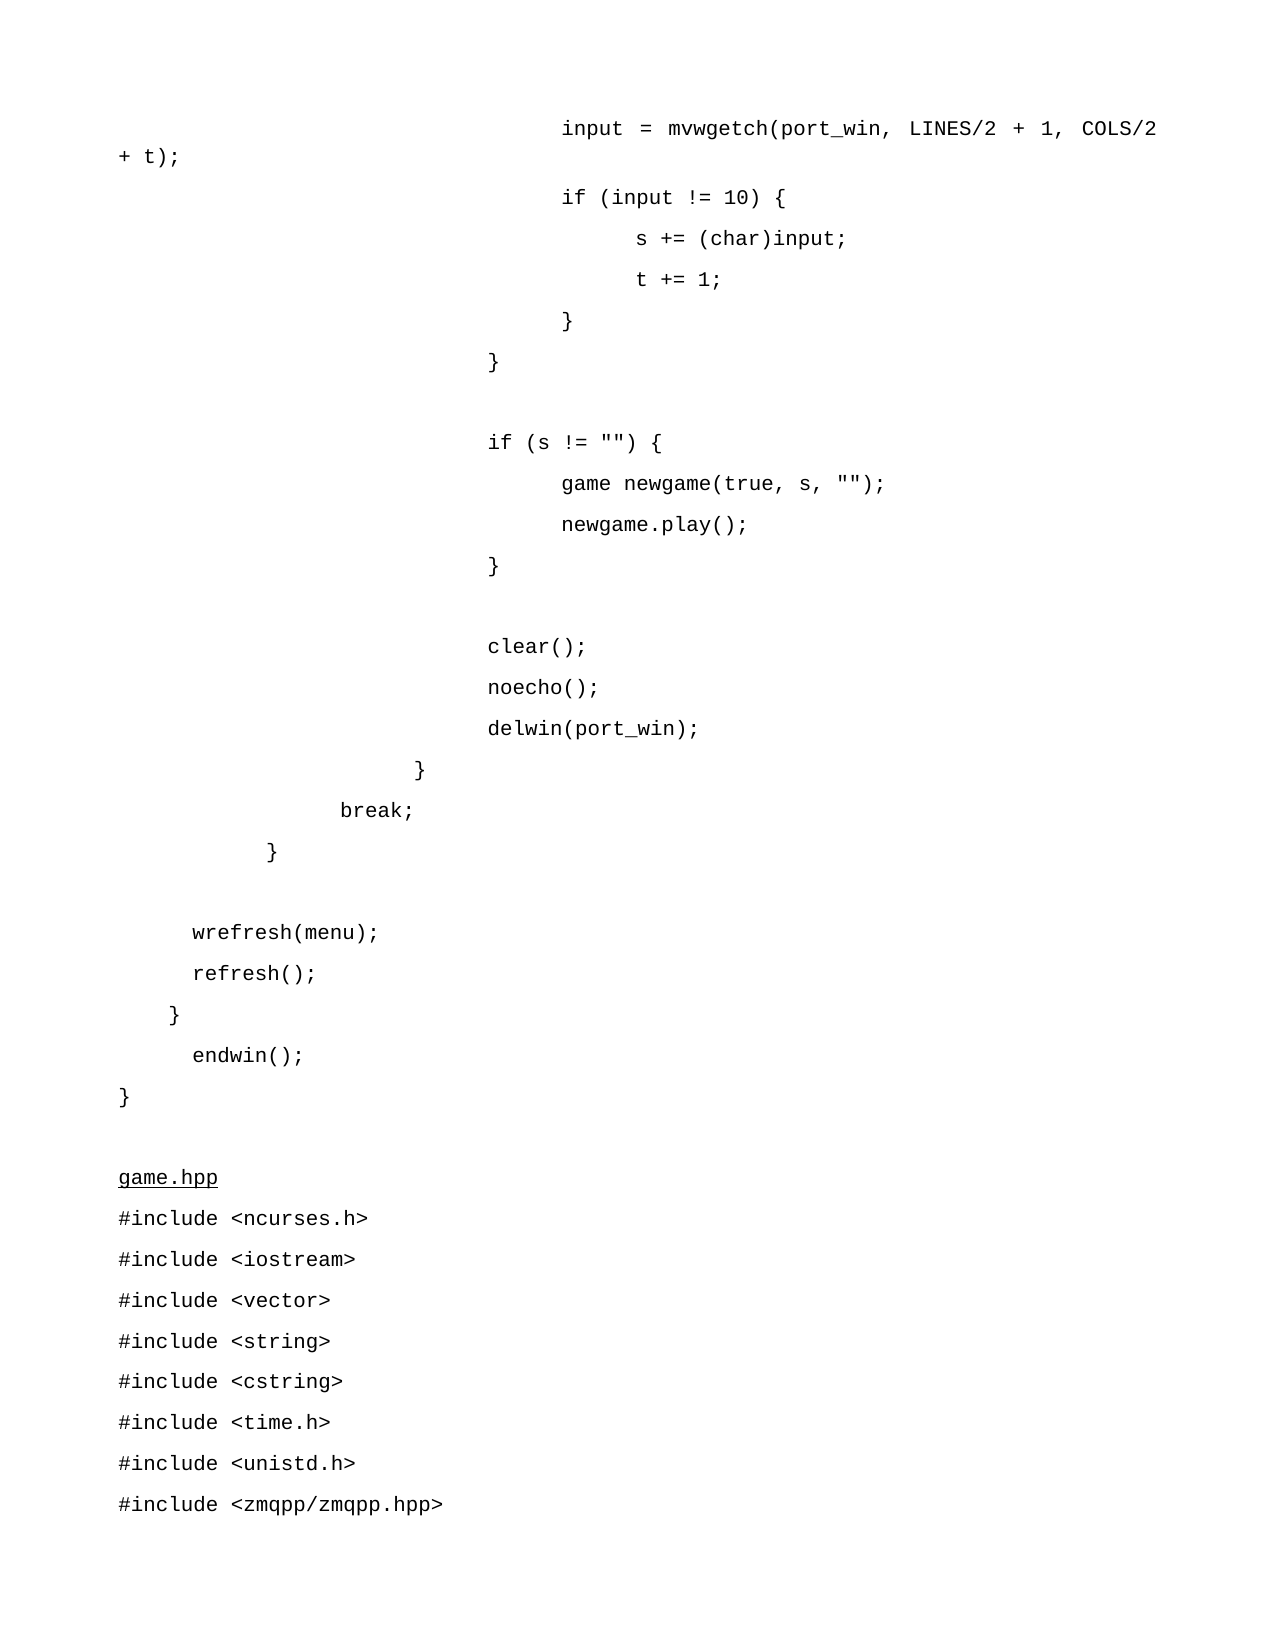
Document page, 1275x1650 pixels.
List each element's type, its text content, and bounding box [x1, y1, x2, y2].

text delwin(port_win); [118, 718, 1157, 742]
text } [118, 555, 1157, 578]
text t += 1; [118, 269, 1157, 293]
text } [118, 310, 1157, 333]
text #include <ncurses.h> [118, 1208, 1157, 1232]
text #include <vector> [118, 1290, 1157, 1313]
text input = mvwgetch(port_win, LINES/2 + 1, COLS/2 + t); [118, 118, 1157, 170]
text #include <iostream> [118, 1249, 1157, 1273]
text } [118, 351, 1157, 374]
text if (input != 10) { [118, 187, 1157, 211]
text } [118, 841, 1157, 864]
text break; [118, 800, 1157, 823]
text s += (char)input; [118, 228, 1157, 252]
text wrefresh(menu); [118, 922, 1157, 946]
text game.hpp [118, 1167, 1157, 1191]
text #include <unistd.h> [118, 1453, 1157, 1477]
text #include <string> [118, 1331, 1157, 1354]
text clear(); [118, 636, 1157, 660]
text newgame.play(); [118, 514, 1157, 538]
text noecho(); [118, 677, 1157, 701]
text refresh(); [118, 963, 1157, 987]
text if (s != "") { [118, 432, 1157, 456]
text } [118, 1004, 1157, 1028]
text } [118, 1086, 1157, 1109]
text } [118, 759, 1157, 783]
text endwin(); [118, 1045, 1157, 1068]
text game newgame(true, s, ""); [118, 473, 1157, 497]
text #include <zmqpp/zmqpp.hpp> [118, 1494, 1157, 1518]
text #include <cstring> [118, 1371, 1157, 1395]
text #include <time.h> [118, 1412, 1157, 1436]
